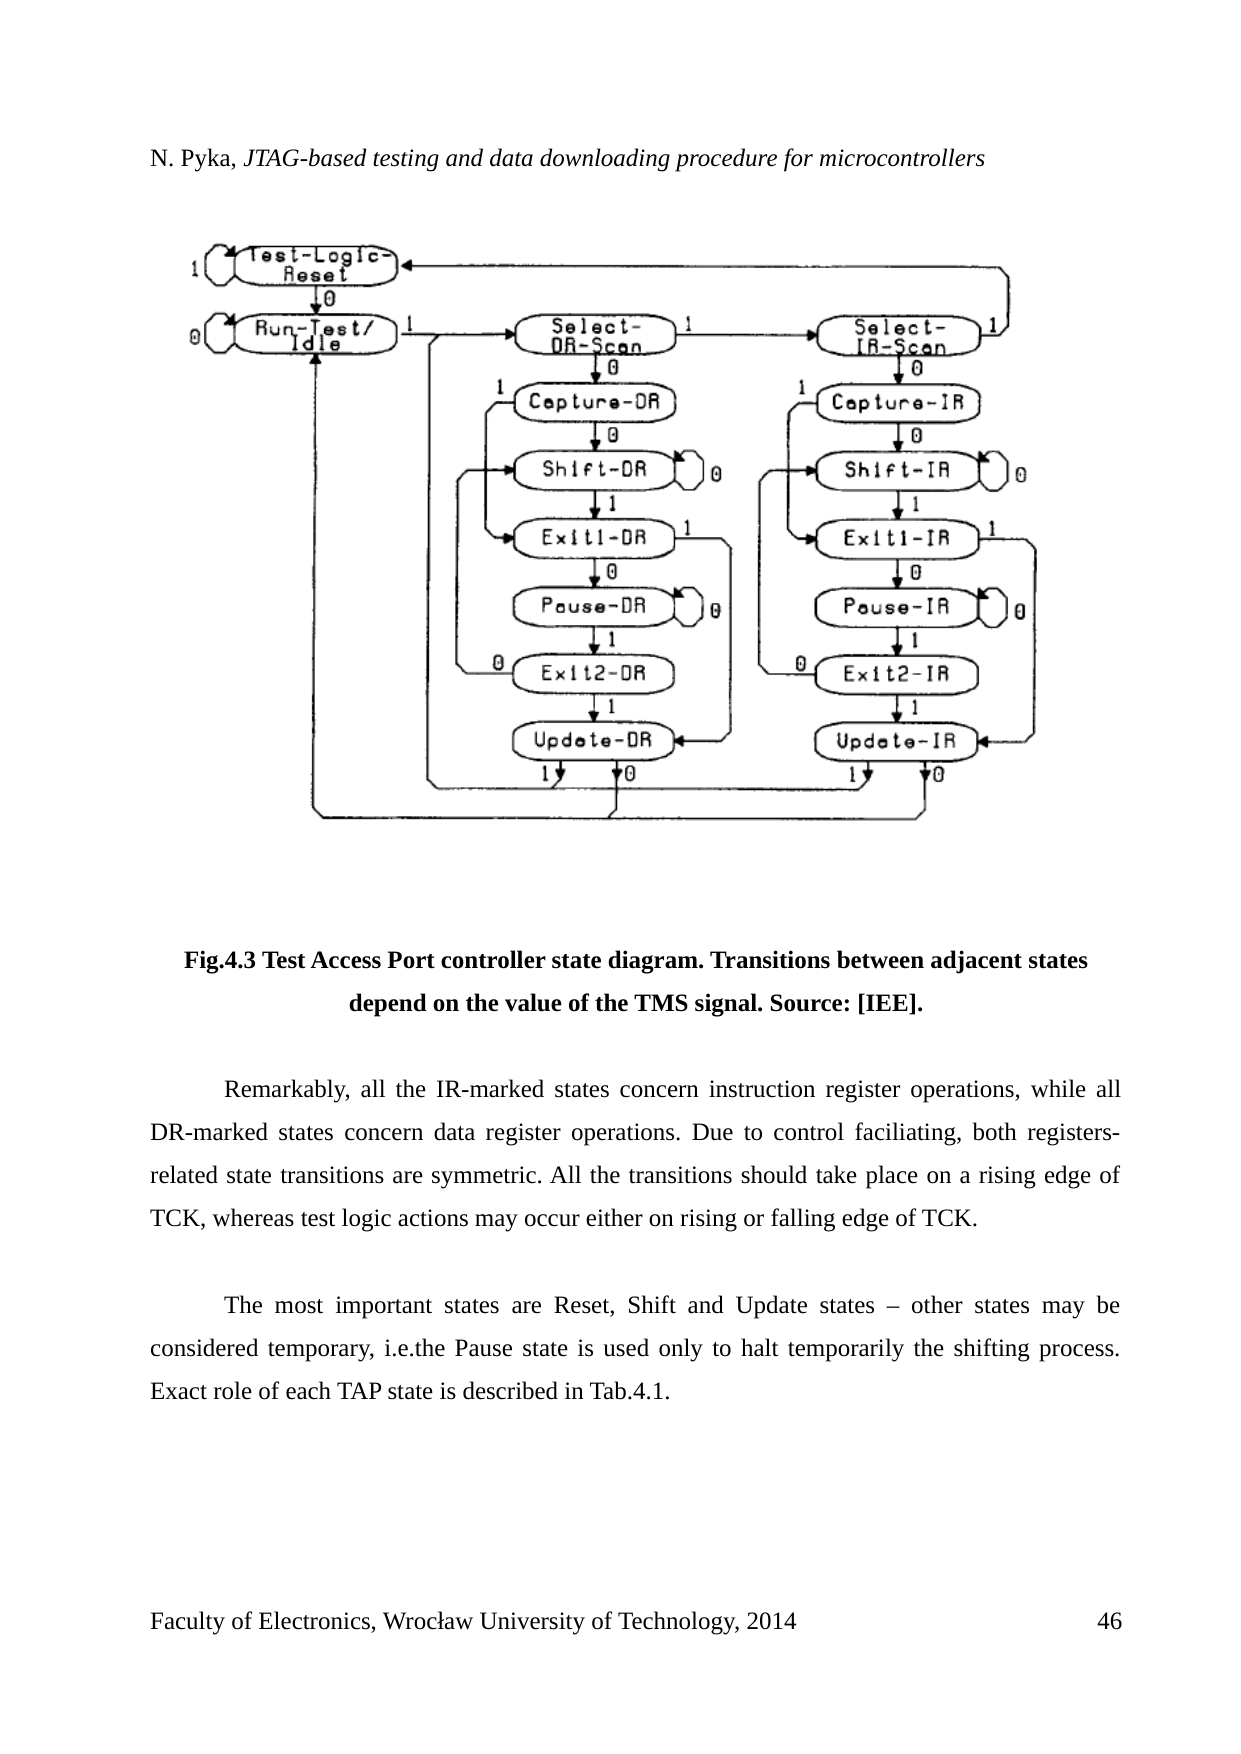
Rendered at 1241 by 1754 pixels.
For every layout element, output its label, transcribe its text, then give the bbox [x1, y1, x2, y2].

picture [153, 213, 1083, 844]
text The most important states are Reset, Shift and Update states – other states may be considered temporary, i.e.the Pause state is used only to halt temporarily the shifting process. Exact role of each TAP state is described in Tab.4.1. [150, 1290, 1122, 1405]
text Fig.4.3 Test Access Port controller state diagram. Transitions between adjacent states depend on the value of the TMS signal. Source: [IEE]. [150, 945, 1122, 1017]
text Remarkably, all the IR-marked states concern instruction register operations, while all DR-marked states concern data register operations. Due to control faciliating, both registers-related state transitions are symmetric. All the transitions should take place on a rising edge of TCK, whereas test logic actions may occur either on rising or falling edge of TCK. [150, 1074, 1122, 1232]
